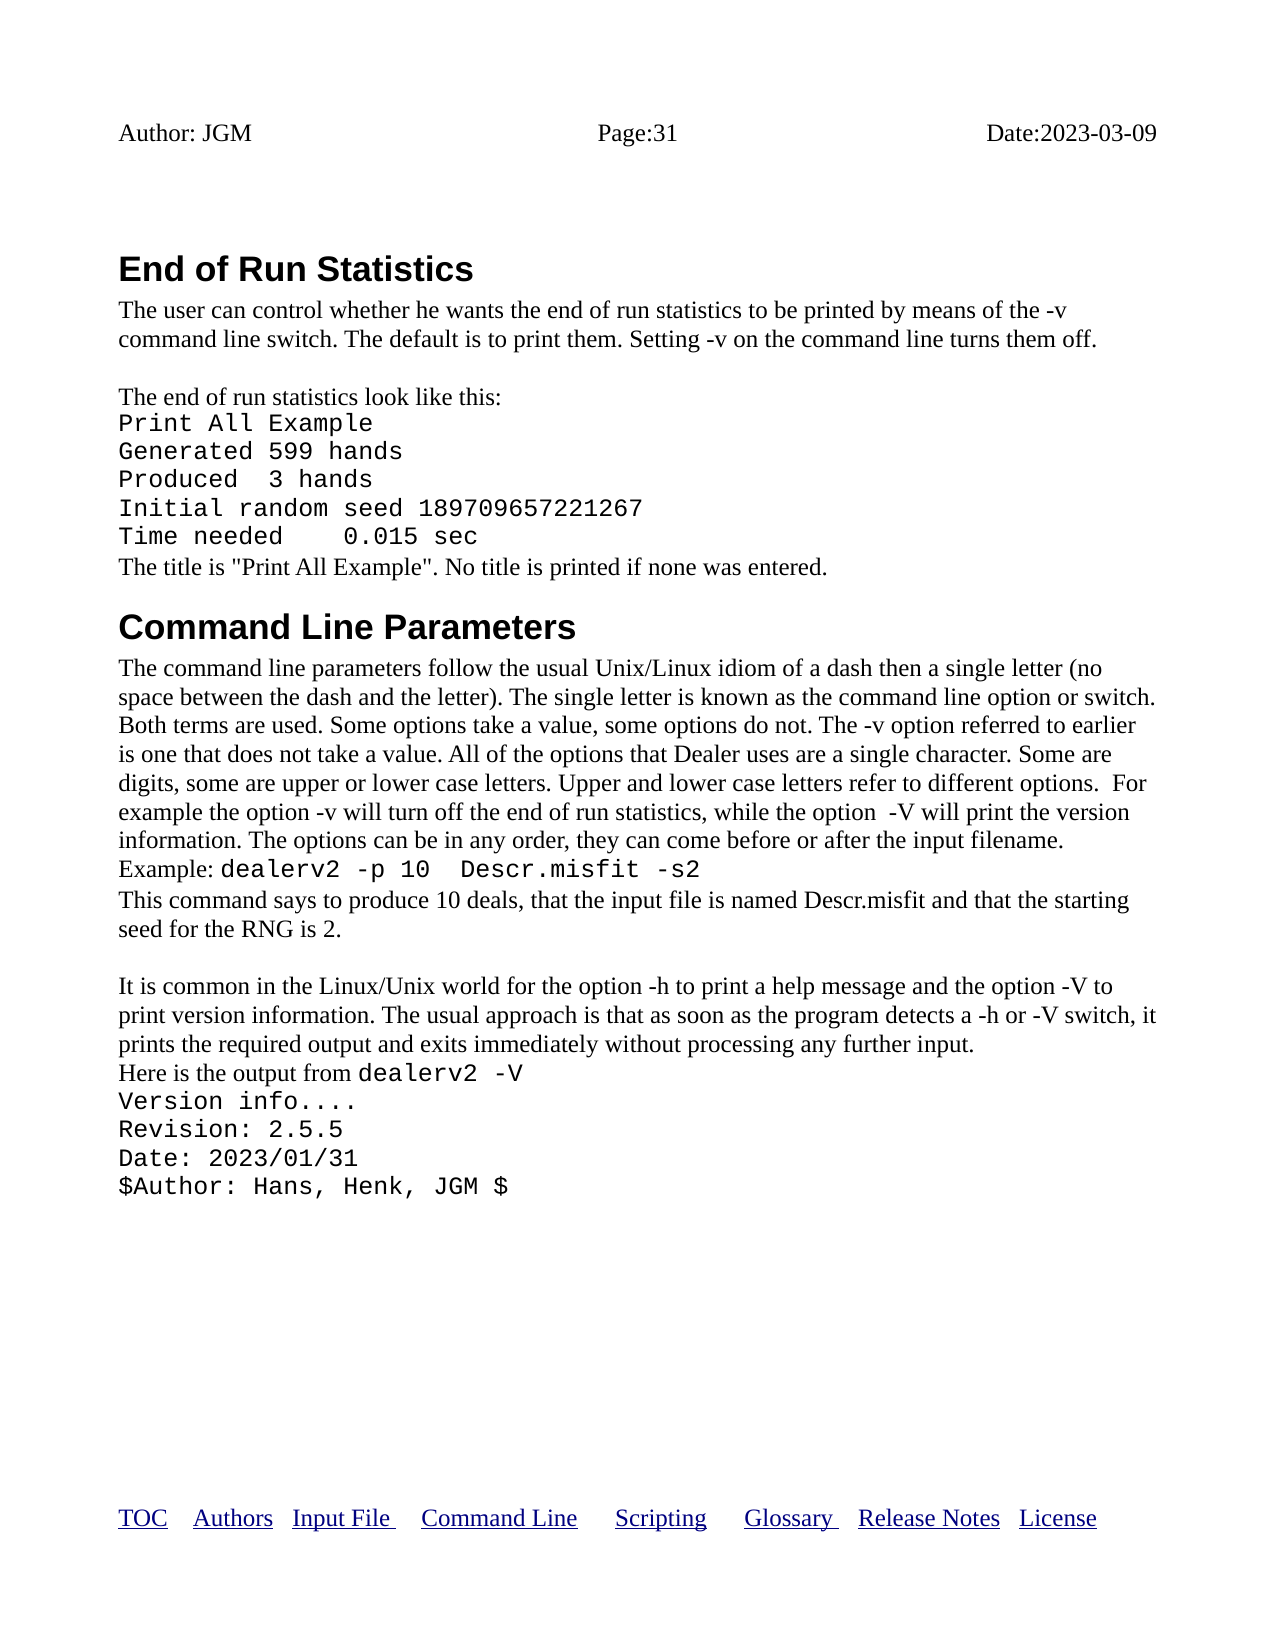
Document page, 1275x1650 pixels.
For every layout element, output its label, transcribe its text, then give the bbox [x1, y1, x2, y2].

text Date: 2023/01/31 [118, 1145, 1157, 1173]
text Revision: 2.5.5 [118, 1117, 1157, 1145]
text $Author: Hans, Henk, JGM $ [118, 1173, 1157, 1202]
text The command line parameters follow the usual Unix/Linux idiom of a dash then a single letter (no space between the dash and the letter). The single letter is known as the command line option or switch. Both terms are used. Some options take a value, some options do not. The -v option referred to earlier is one that does not take a value. All of the options that Dealer uses are a single character. Some are digits, some are upper or lower case letters. Upper and lower case letters refer to different options. For example the option -v will turn off the end of run statistics, while the option -V will print the version information. The options can be in any order, they can come before or after the input filename. Example: dealerv2 -p 10 Descr.misfit -s2 [118, 653, 1157, 885]
text Time needed 0.015 sec [118, 524, 1157, 552]
subtitle End of Run Statistics [118, 249, 1157, 289]
text It is common in the Linux/Unix world for the option -h to print a help message and the option -V to print version information. The usual approach is that as soon as the program detects a -h or -V switch, it prints the required output and exits immediately without processing any further input. [118, 971, 1157, 1058]
text Print All Example [118, 410, 1157, 439]
text The title is "Print All Example". No title is printed if none was entered. [118, 552, 1157, 581]
text The end of run statistics look like this: [118, 382, 1157, 410]
subtitle Command Line Parameters [118, 606, 1157, 647]
text Here is the output from dealerv2 -V [118, 1058, 1157, 1088]
text Generated 599 hands [118, 439, 1157, 467]
text Version info.... [118, 1088, 1157, 1117]
text Produced 3 hands [118, 467, 1157, 495]
text The user can control whether he wants the end of run statistics to be printed by means of the -v command line switch. The default is to print them. Setting -v on the command line turns them off. [118, 295, 1157, 353]
text Initial random seed 189709657221267 [118, 495, 1157, 524]
text This command says to produce 10 deals, that the input file is named Descr.misfit and that the starting seed for the RNG is 2. [118, 885, 1157, 943]
